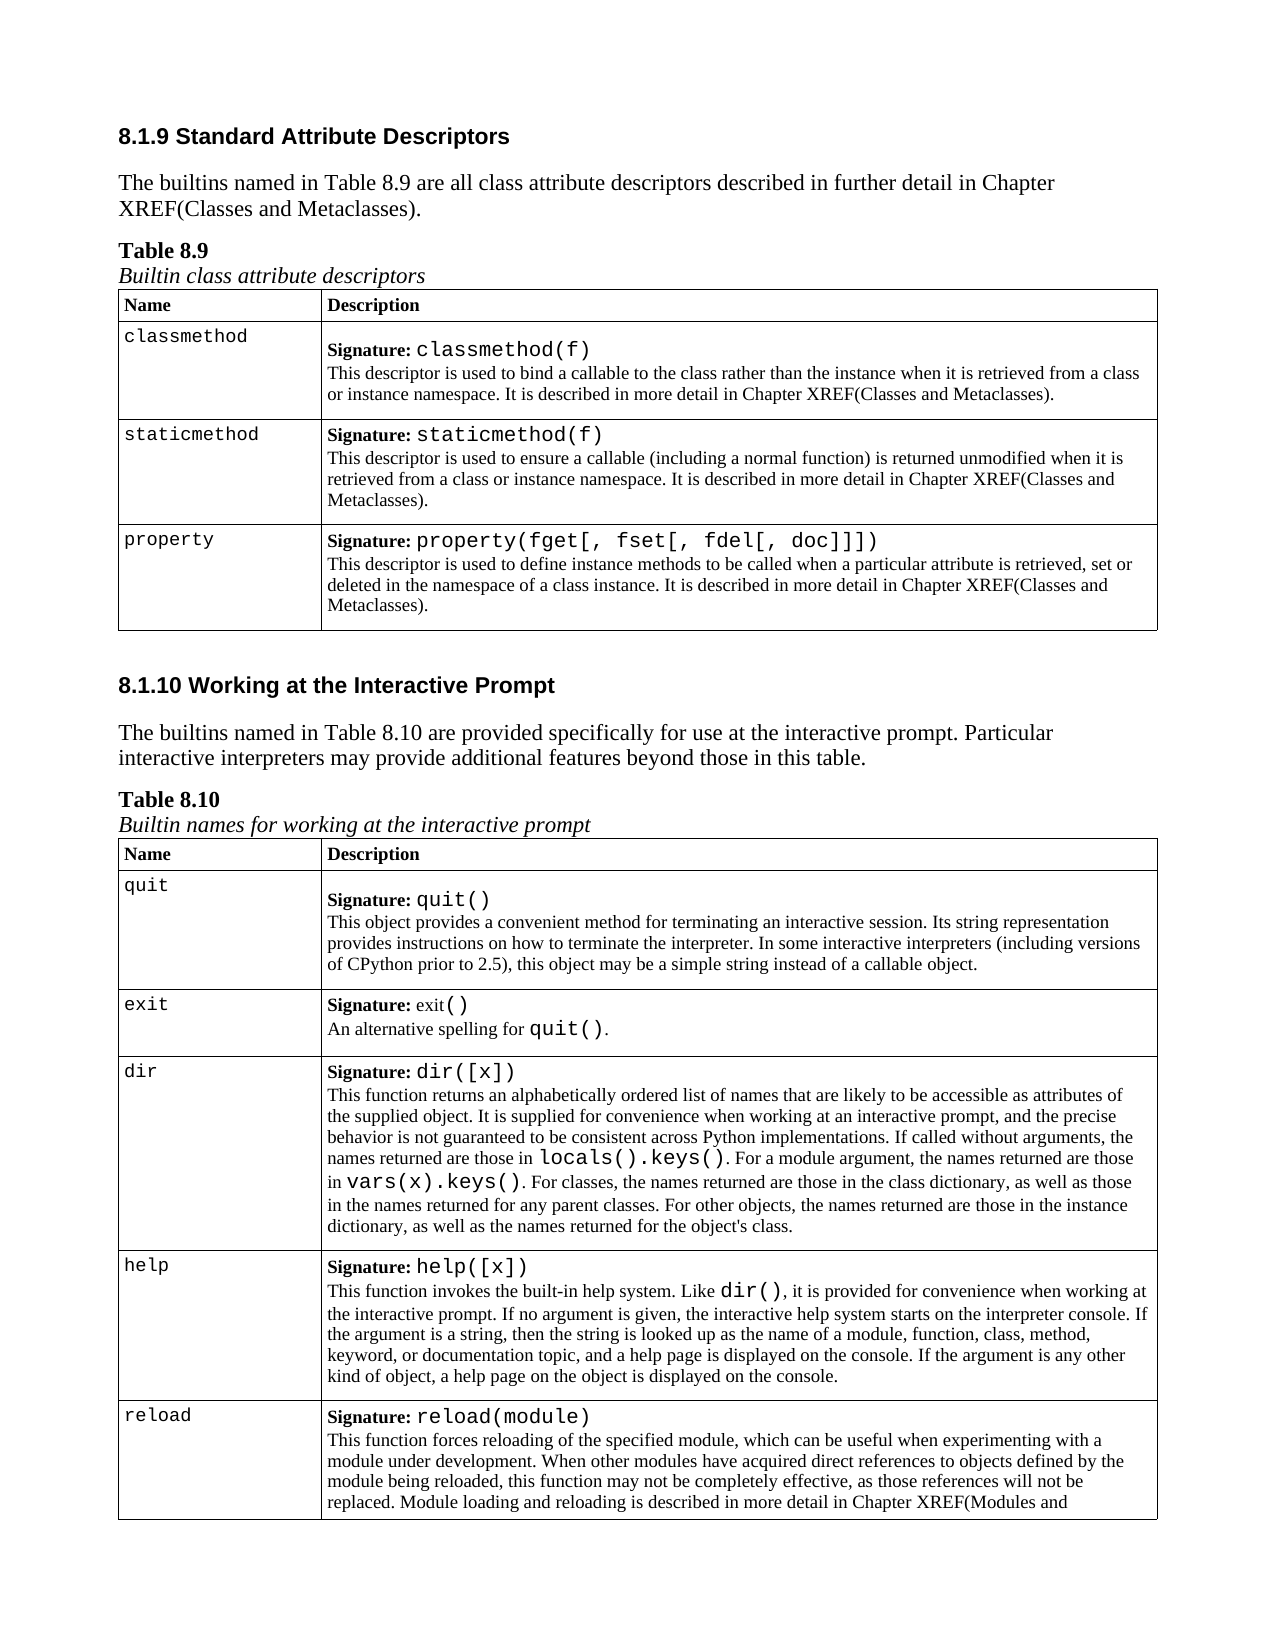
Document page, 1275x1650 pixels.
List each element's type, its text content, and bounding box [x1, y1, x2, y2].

subtitle 8.1.10 Working at the Interactive Prompt [118, 667, 1157, 699]
table_cell Signature: quit() This object provides a convenient method for terminating an interactive session. Its string representation provides instructions on how to terminate the interpreter. In some interactive interpreters (including versions of CPython prior to 2.5), this object may be a simple string instead of a callable object. [322, 871, 1157, 988]
table_cell dir [119, 1057, 321, 1250]
table_header Description [322, 290, 1157, 321]
table_cell Signature: property(fget[, fset[, fdel[, doc]]]) This descriptor is used to define instance methods to be called when a particular attribute is retrieved, set or deleted in the namespace of a class instance. It is described in more detail in Chapter XREF(Classes and Metaclasses). [322, 525, 1157, 630]
table_cell quit [119, 871, 321, 988]
table_cell reload [119, 1401, 321, 1518]
table_header Name [119, 290, 321, 321]
table_cell property [119, 525, 321, 630]
text The builtins named in Table 8.10 are provided specifically for use at the interactive prompt. Particular interactive interpreters may provide additional features beyond those in this table. [118, 719, 1157, 770]
table_cell Signature: exit() An alternative spelling for quit(). [322, 990, 1157, 1056]
table_cell Signature: dir([x]) This function returns an alphabetically ordered list of names that are likely to be accessible as attributes of the supplied object. It is supplied for convenience when working at an interactive prompt, and the precise behavior is not guaranteed to be consistent across Python implementations. If called without arguments, the names returned are those in locals().keys(). For a module argument, the names returned are those in vars(x).keys(). For classes, the names returned are those in the class dictionary, as well as those in the names returned for any parent classes. For other objects, the names returned are those in the instance dictionary, as well as the names returned for the object's class. [322, 1057, 1157, 1250]
subtitle 8.1.9 Standard Attribute Descriptors [118, 118, 1157, 149]
table_header Name [119, 839, 321, 870]
table_cell Signature: staticmethod(f) This descriptor is used to ensure a callable (including a normal function) is returned unmodified when it is retrieved from a class or instance namespace. It is described in more detail in Chapter XREF(Classes and Metaclasses). [322, 420, 1157, 524]
text Builtin names for working at the interactive prompt [118, 812, 1157, 838]
text Table 8.10 [118, 787, 1157, 812]
table_header Description [322, 839, 1157, 870]
text Builtin class attribute descriptors [118, 263, 1157, 288]
table_cell exit [119, 990, 321, 1056]
table_cell help [119, 1251, 321, 1400]
table_cell staticmethod [119, 420, 321, 524]
table_cell classmethod [119, 322, 321, 418]
table_cell Signature: classmethod(f) This descriptor is used to bind a callable to the class rather than the instance when it is retrieved from a class or instance namespace. It is described in more detail in Chapter XREF(Classes and Metaclasses). [322, 322, 1157, 418]
table_cell Signature: reload(module) This function forces reloading of the specified module, which can be useful when experimenting with a module under development. When other modules have acquired direct references to objects defined by the module being reloaded, this function may not be completely effective, as those references will not be replaced. Module loading and reloading is described in more detail in Chapter XREF(Modules and [322, 1401, 1157, 1518]
table_cell Signature: help([x]) This function invokes the built-in help system. Like dir(), it is provided for convenience when working at the interactive prompt. If no argument is given, the interactive help system starts on the interpreter console. If the argument is a string, then the string is looked up as the name of a module, function, class, method, keyword, or documentation topic, and a help page is displayed on the console. If the argument is any other kind of object, a help page on the object is displayed on the console. [322, 1251, 1157, 1400]
text The builtins named in Table 8.9 are all class attribute descriptors described in further detail in Chapter XREF(Classes and Metaclasses). [118, 170, 1157, 221]
text Table 8.9 [118, 238, 1157, 263]
